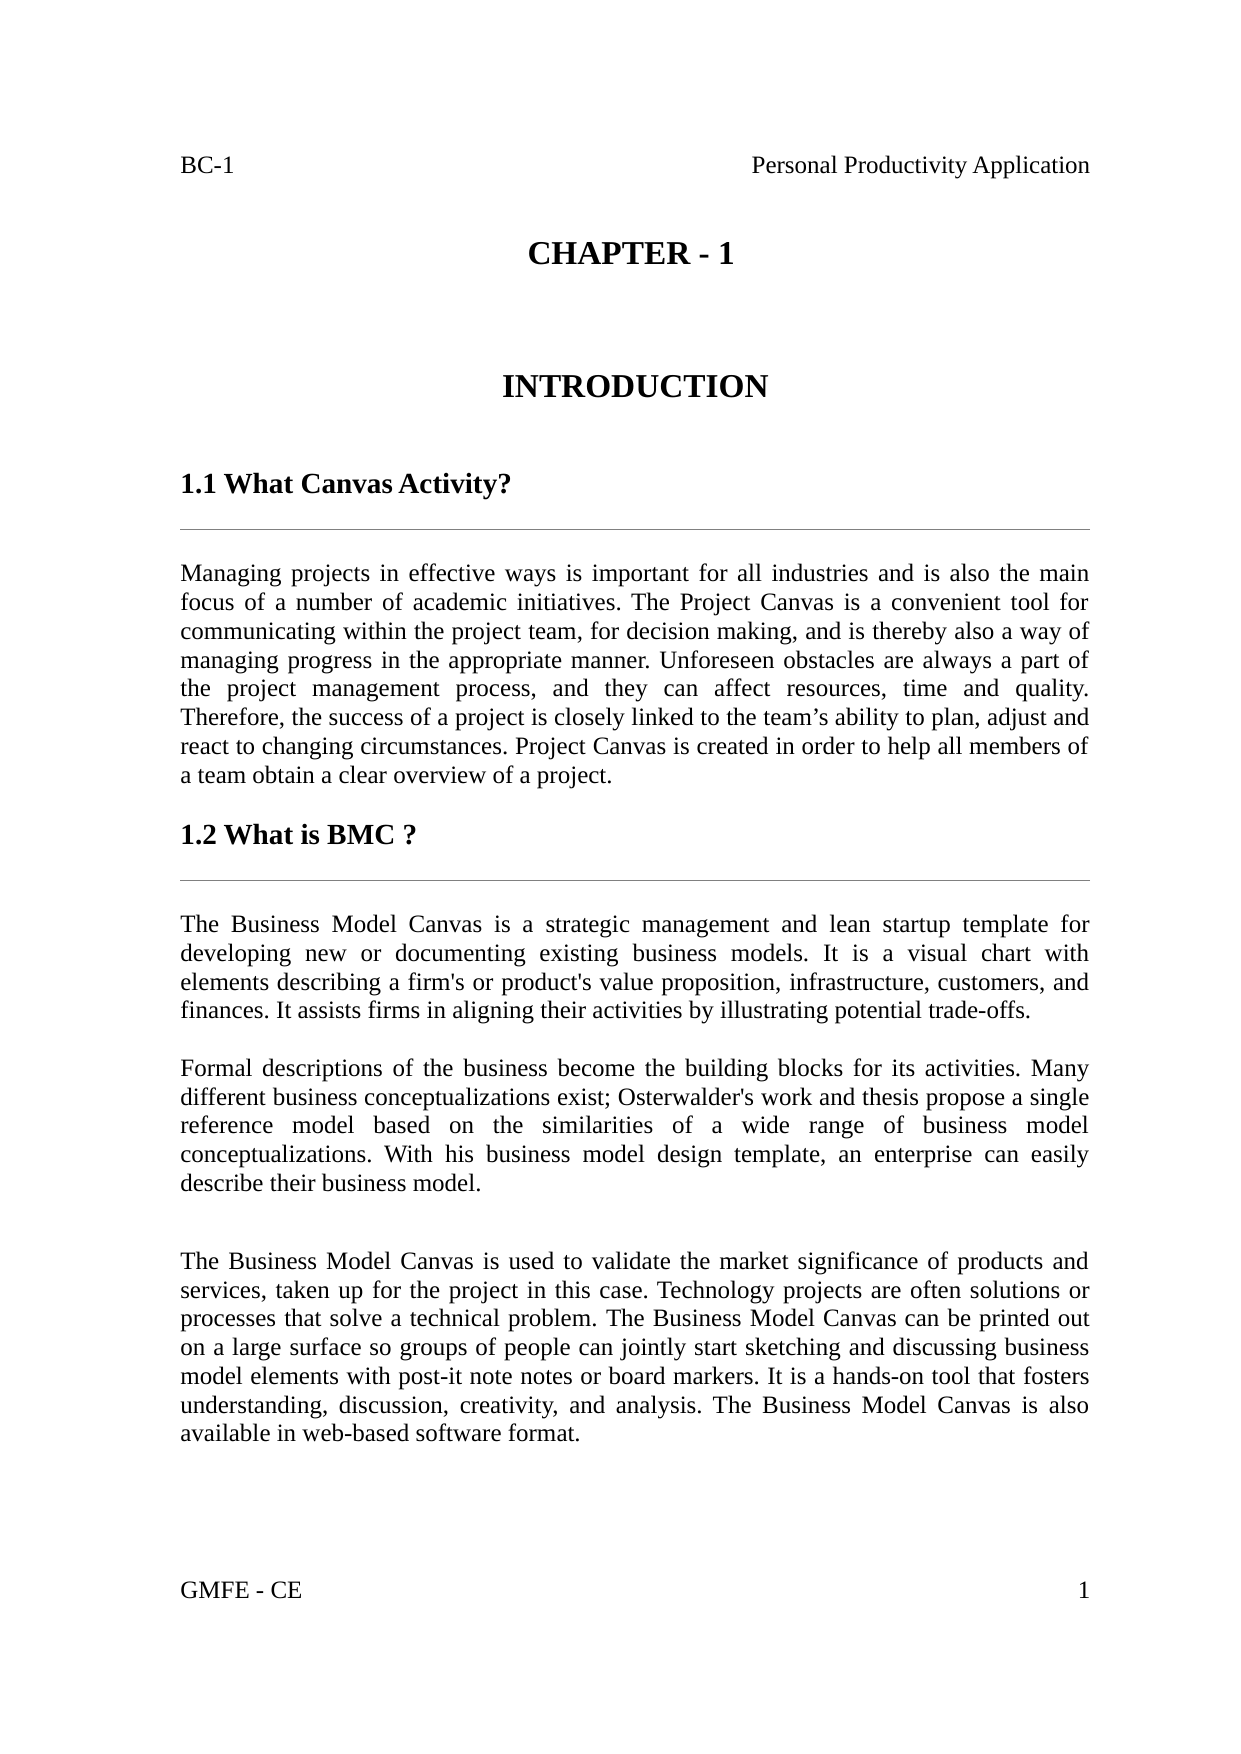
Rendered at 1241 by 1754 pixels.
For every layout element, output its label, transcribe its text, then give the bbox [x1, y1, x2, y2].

text 1.1 What Canvas Activity? [180, 466, 1090, 500]
text 1.2 What is BMC ? [180, 817, 1090, 851]
subtitle INTRODUCTION [180, 367, 1090, 405]
text The Business Model Canvas is used to validate the market significance of products and services, taken up for the project in this case. Technology projects are often solutions or processes that solve a technical problem. The Business Model Canvas can be printed out on a large surface so groups of people can jointly start sketching and discussing business model elements with post-it note notes or board markers. It is a hands-on tool that fosters understanding, discussion, creativity, and analysis. The Business Model Canvas is also available in web-based software format. [180, 1246, 1090, 1447]
text Formal descriptions of the business become the building blocks for its activities. Many different business conceptualizations exist; Osterwalder's work and thesis propose a single reference model based on the similarities of a wide range of business model conceptualizations. With his business model design template, an enterprise can easily describe their business model. [180, 1053, 1090, 1197]
subtitle CHAPTER - 1 [180, 233, 1090, 272]
text The Business Model Canvas is a strategic management and lean startup template for developing new or documenting existing business models. It is a visual chart with elements describing a firm's or product's value proposition, infrastructure, customers, and finances. It assists firms in aligning their activities by illustrating potential trade-offs. [180, 909, 1090, 1024]
text Managing projects in effective ways is important for all industries and is also the main focus of a number of academic initiatives. The Project Canvas is a convenient tool for communicating within the project team, for decision making, and is thereby also a way of managing progress in the appropriate manner. Unforeseen obstacles are always a part of the project management process, and they can affect resources, time and quality. Therefore, the success of a project is closely linked to the team’s ability to plan, adjust and react to changing circumstances. Project Canvas is created in order to help all members of a team obtain a clear overview of a project. [180, 558, 1090, 788]
